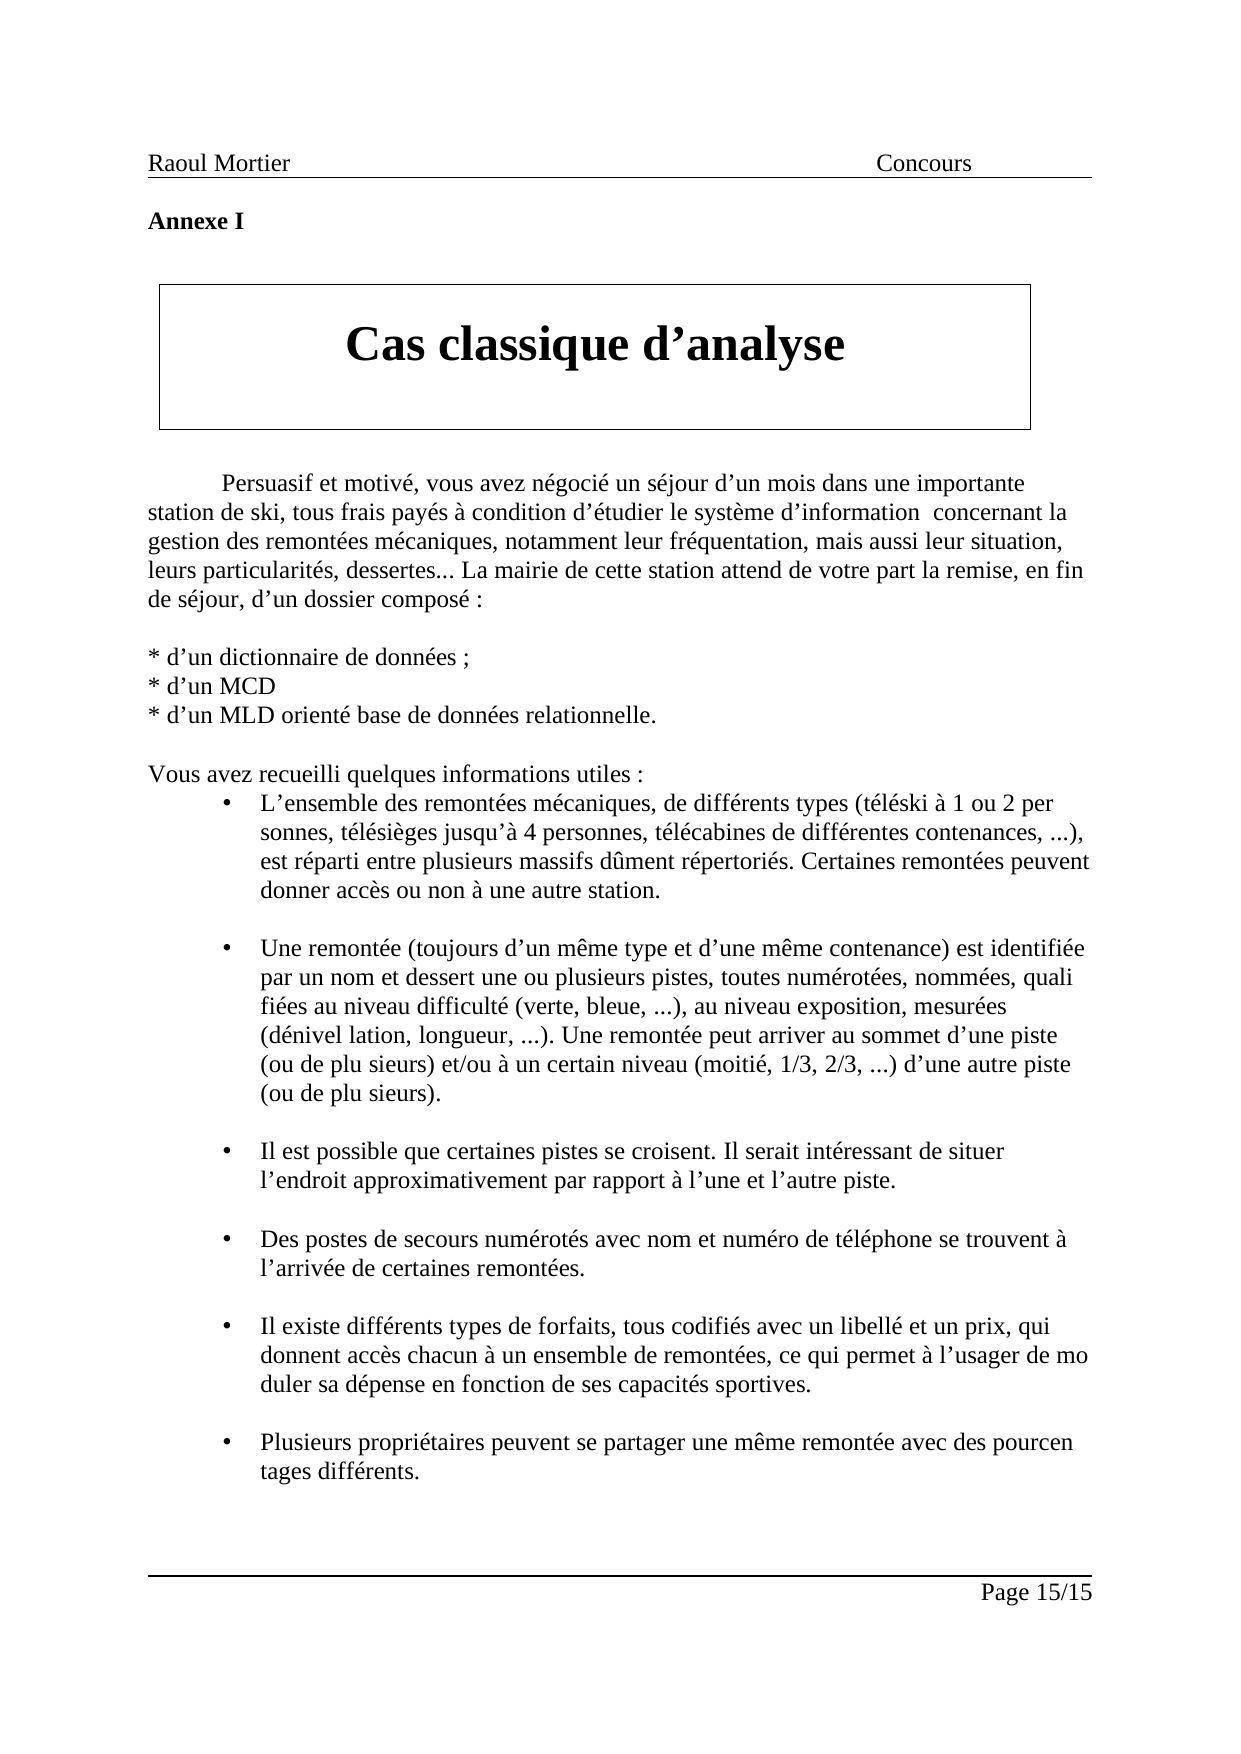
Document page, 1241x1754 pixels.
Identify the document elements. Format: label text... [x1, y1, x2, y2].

text * d’un MCD [148, 671, 1092, 700]
list Il est possible que certaines pistes se croisent. Il serait intéressant de situer l’endroit approximativement par rapport à l’une et l’autre piste. [223, 1136, 1092, 1194]
text Annexe I [148, 206, 1092, 235]
text Persuasif et motivé, vous avez négocié un séjour d’un mois dans une importante station de ski, tous frais payés à condition d’étudier le système d’information concernant la gestion des remontées mécaniques, notamment leur fréquentation, mais aussi leur situation, leurs particularités, dessertes... La mairie de cette station attend de votre part la remise, en fin de séjour, d’un dossier composé : [148, 468, 1092, 613]
list L’ensemble des remontées mécaniques, de différents types (téléski à 1 ou 2 per sonnes, télésièges jusqu’à 4 personnes, télécabines de différentes contenances, ...), est réparti entre plusieurs massifs dûment répertoriés. Certaines remontées peuvent donner accès ou non à une autre station. [223, 787, 1092, 904]
text * d’un MLD orienté base de données relationnelle. [148, 700, 1092, 729]
list Une remontée (toujours d’un même type et d’une même contenance) est identifiée par un nom et dessert une ou plusieurs pistes, toutes numérotées, nommées, quali fiées au niveau difficulté (verte, bleue, ...), au niveau exposition, mesurées (dénivel lation, longueur, ...). Une remontée peut arriver au sommet d’une piste (ou de plu sieurs) et/ou à un certain niveau (moitié, 1/3, 2/3, ...) d’une autre piste (ou de plu sieurs). [223, 933, 1092, 1107]
list Des postes de secours numérotés avec nom et numéro de téléphone se trouvent à l’arrivée de certaines remontées. [223, 1223, 1092, 1282]
text Vous avez recueilli quelques informations utiles : [148, 758, 1092, 787]
text Cas classique d’analyse [160, 314, 1030, 372]
list Plusieurs propriétaires peuvent se partager une même remontée avec des pourcen tages différents. [223, 1427, 1092, 1485]
list Il existe différents types de forfaits, tous codifiés avec un libellé et un prix, qui donnent accès chacun à un ensemble de remontées, ce qui permet à l’usager de mo duler sa dépense en fonction de ses capacités sportives. [223, 1311, 1092, 1398]
text * d’un dictionnaire de données ; [148, 642, 1092, 671]
